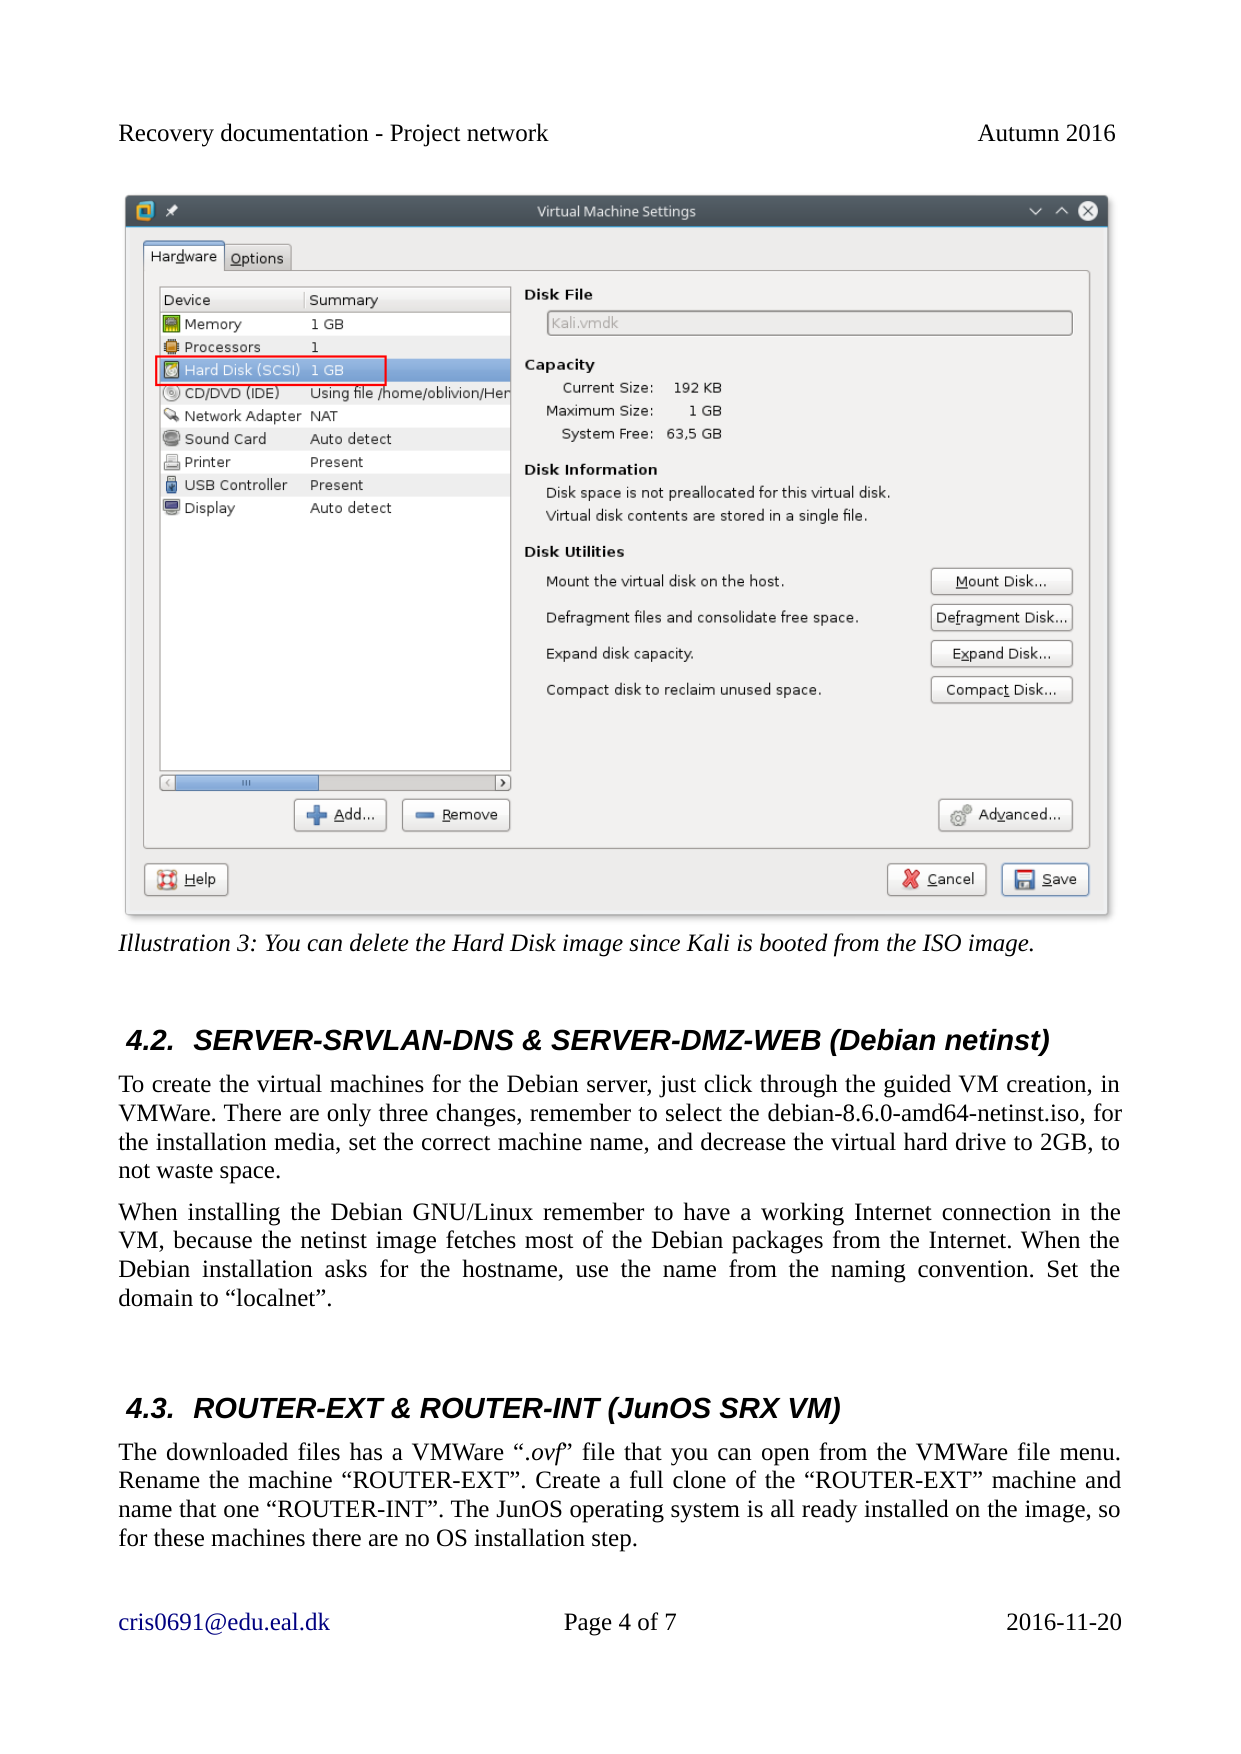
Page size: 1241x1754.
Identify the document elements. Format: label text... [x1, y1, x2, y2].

text The downloaded files has a VMWare “.ovf” file that you can open from the VMWare file menu. Rename the machine “ROUTER-EXT”. Create a full clone of the “ROUTER-EXT” machine and name that one “ROUTER-INT”. The JunOS operating system is all ready installed on the image, so for these machines there are no OS installation step. [118, 1437, 1122, 1552]
text To create the virtual machines for the Debian server, just click through the guided VM creation, in VMWare. There are only three changes, remember to select the debian-8.6.0-amd64-netinst.iso, for the installation media, set the correct machine name, and decrease the virtual hard drive to 2GB, to not waste space. [118, 1069, 1122, 1184]
text When installing the Debian GNU/Linux remember to have a working Internet connection in the VM, because the netinst image fetches most of the Debian packages from the Internet. When the Debian installation asks for the hostname, use the name from the naming convention. Set the domain to “localnet”. [118, 1197, 1122, 1312]
picture [118, 188, 1122, 929]
subtitle SERVER-SRVLAN-DNS & SERVER-DMZ-WEB (Debian netinst) [118, 1023, 1122, 1057]
text Illustration 3: You can delete the Hard Disk image since Kali is booted from the ISO image. [118, 929, 1122, 957]
subtitle ROUTER-EXT & ROUTER-INT (JunOS SRX VM) [118, 1391, 1122, 1424]
